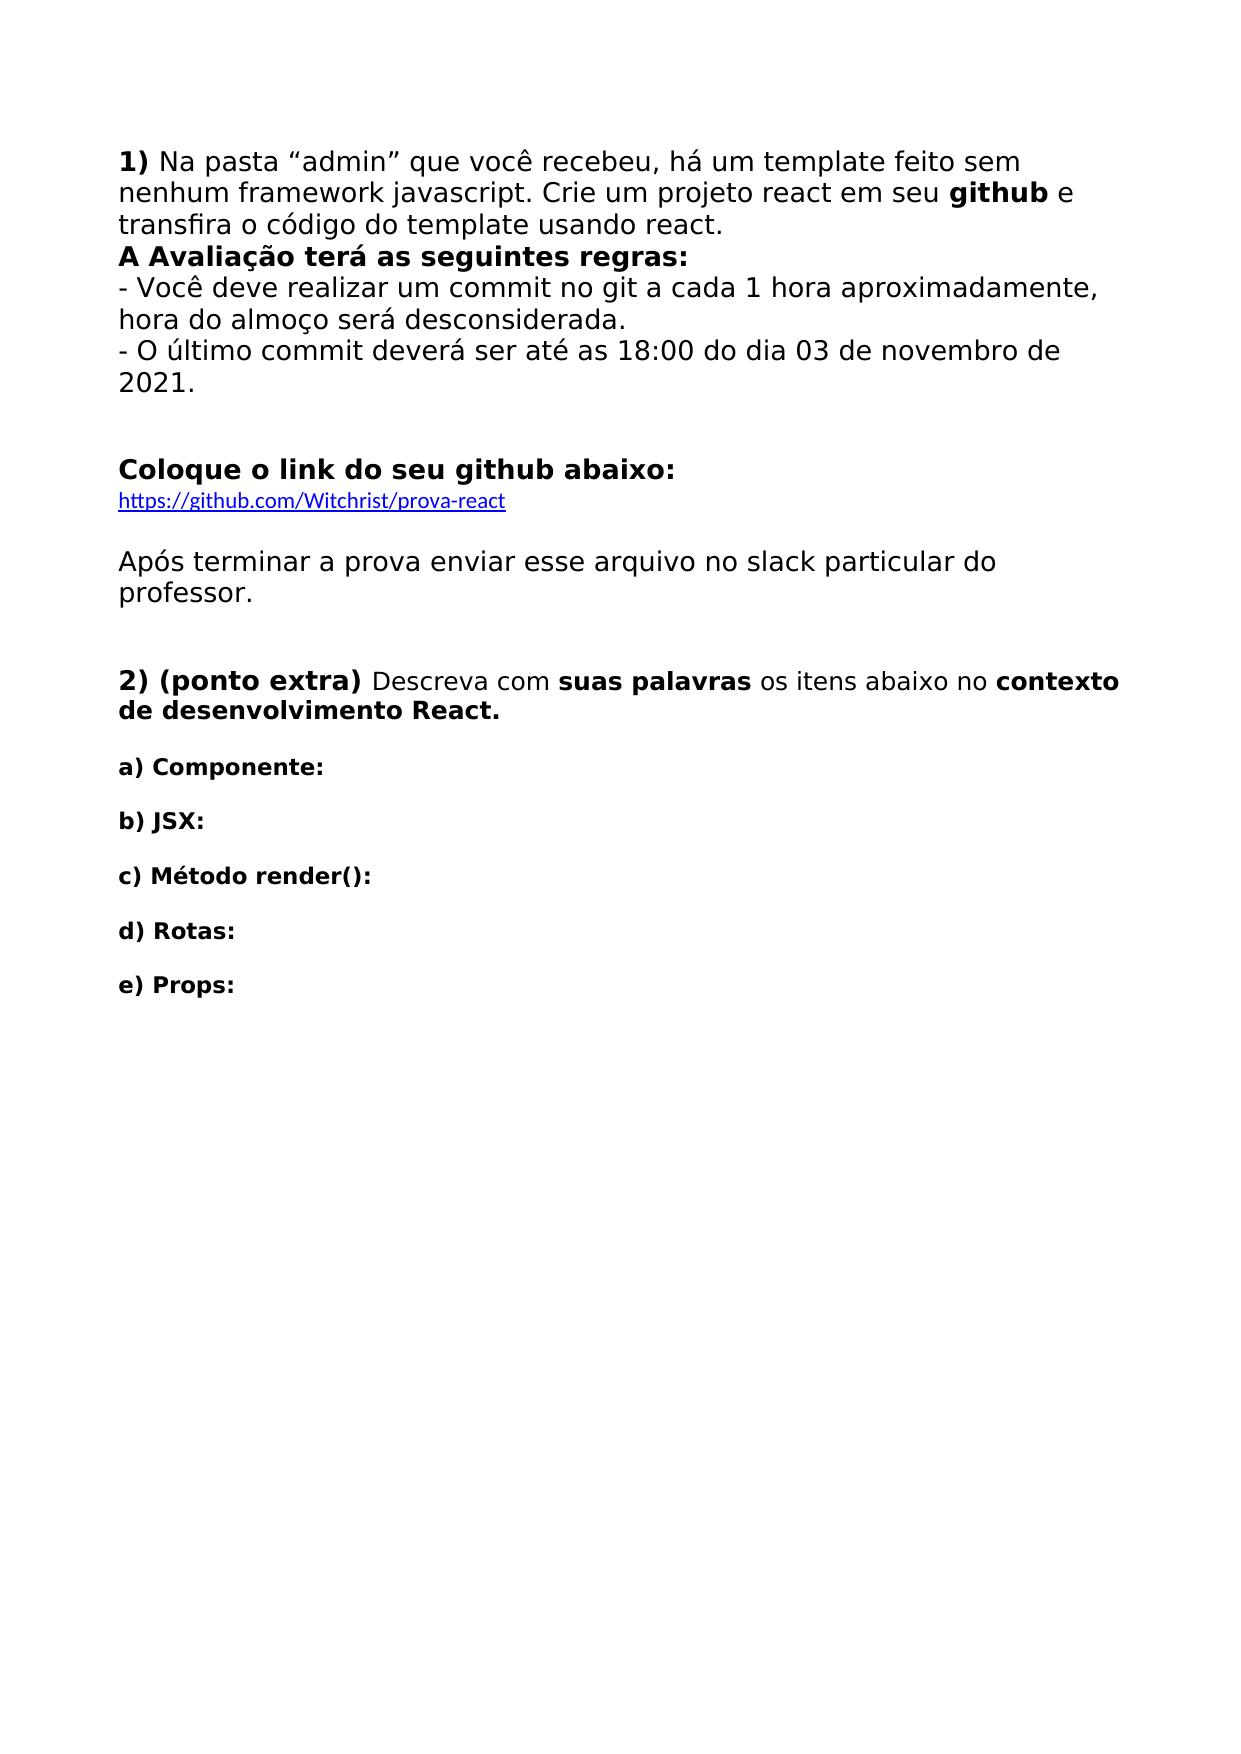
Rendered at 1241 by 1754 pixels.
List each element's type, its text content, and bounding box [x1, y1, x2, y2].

text - Você deve realizar um commit no git a cada 1 hora aproximadamente, hora do almoço será desconsiderada. [118, 272, 1122, 336]
text 1) Na pasta “admin” que você recebeu, há um template feito sem nenhum framework javascript. Crie um projeto react em seu github e transfira o código do template usando react. [118, 146, 1122, 241]
text - O último commit deverá ser até as 18:00 do dia 03 de novembro de 2021. [118, 336, 1122, 399]
text a) Componente: [118, 754, 1122, 780]
text https://github.com/Witchrist/prova-react [118, 486, 1122, 514]
text e) Props: [118, 972, 1122, 999]
text c) Método render(): [118, 863, 1122, 890]
text Após terminar a prova enviar esse arquivo no slack particular do professor. [118, 514, 1122, 609]
text Coloque o link do seu github abaixo: [118, 455, 1122, 486]
text b) JSX: [118, 808, 1122, 835]
text 2) (ponto extra) Descreva com suas palavras os itens abaixo no contexto de desenvolvimento React. [118, 665, 1122, 726]
text A Avaliação terá as seguintes regras: [118, 241, 1122, 272]
text d) Rotas: [118, 918, 1122, 944]
